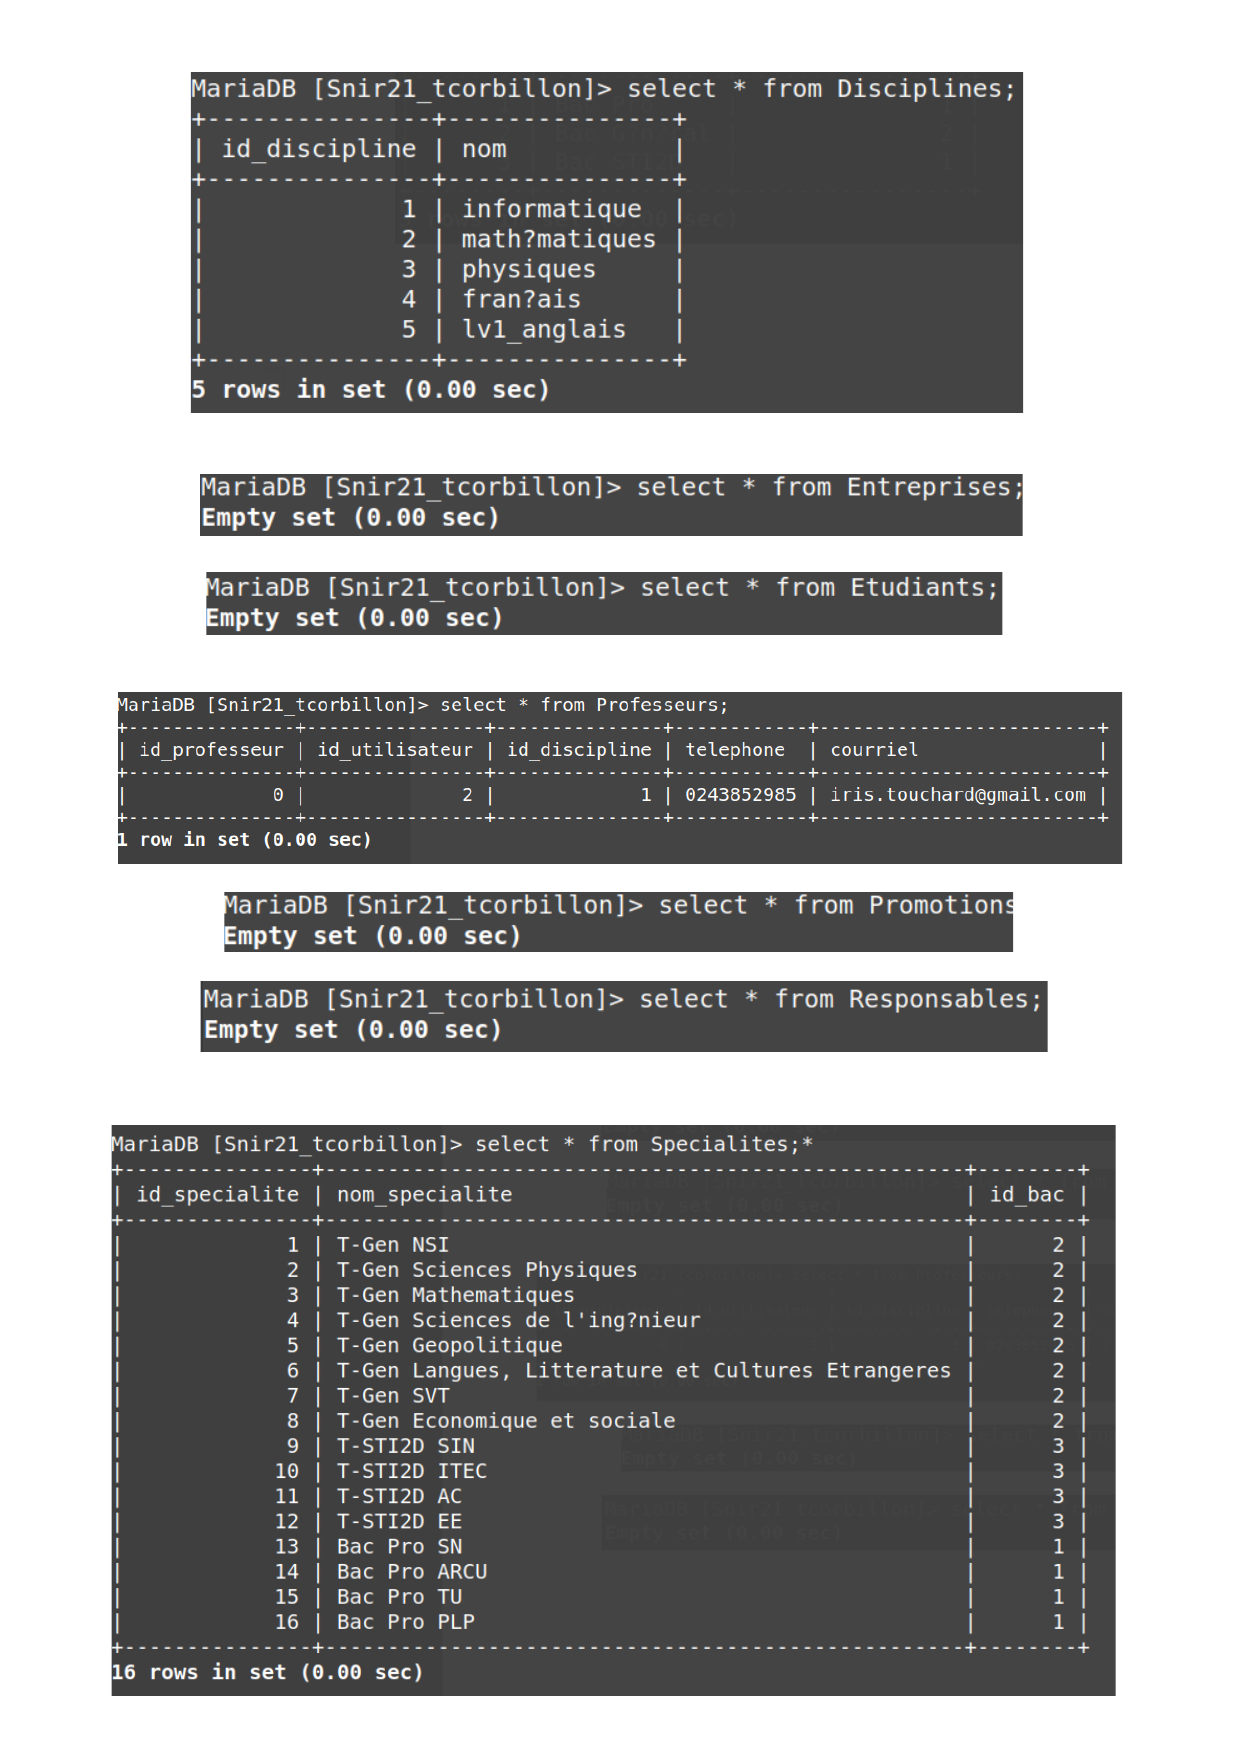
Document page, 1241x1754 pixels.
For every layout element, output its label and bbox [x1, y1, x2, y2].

picture [118, 692, 1123, 864]
picture [111, 1125, 1116, 1696]
picture [200, 981, 1048, 1052]
picture [206, 572, 1003, 635]
picture [224, 892, 1014, 952]
picture [190, 72, 1024, 413]
picture [200, 474, 1023, 536]
